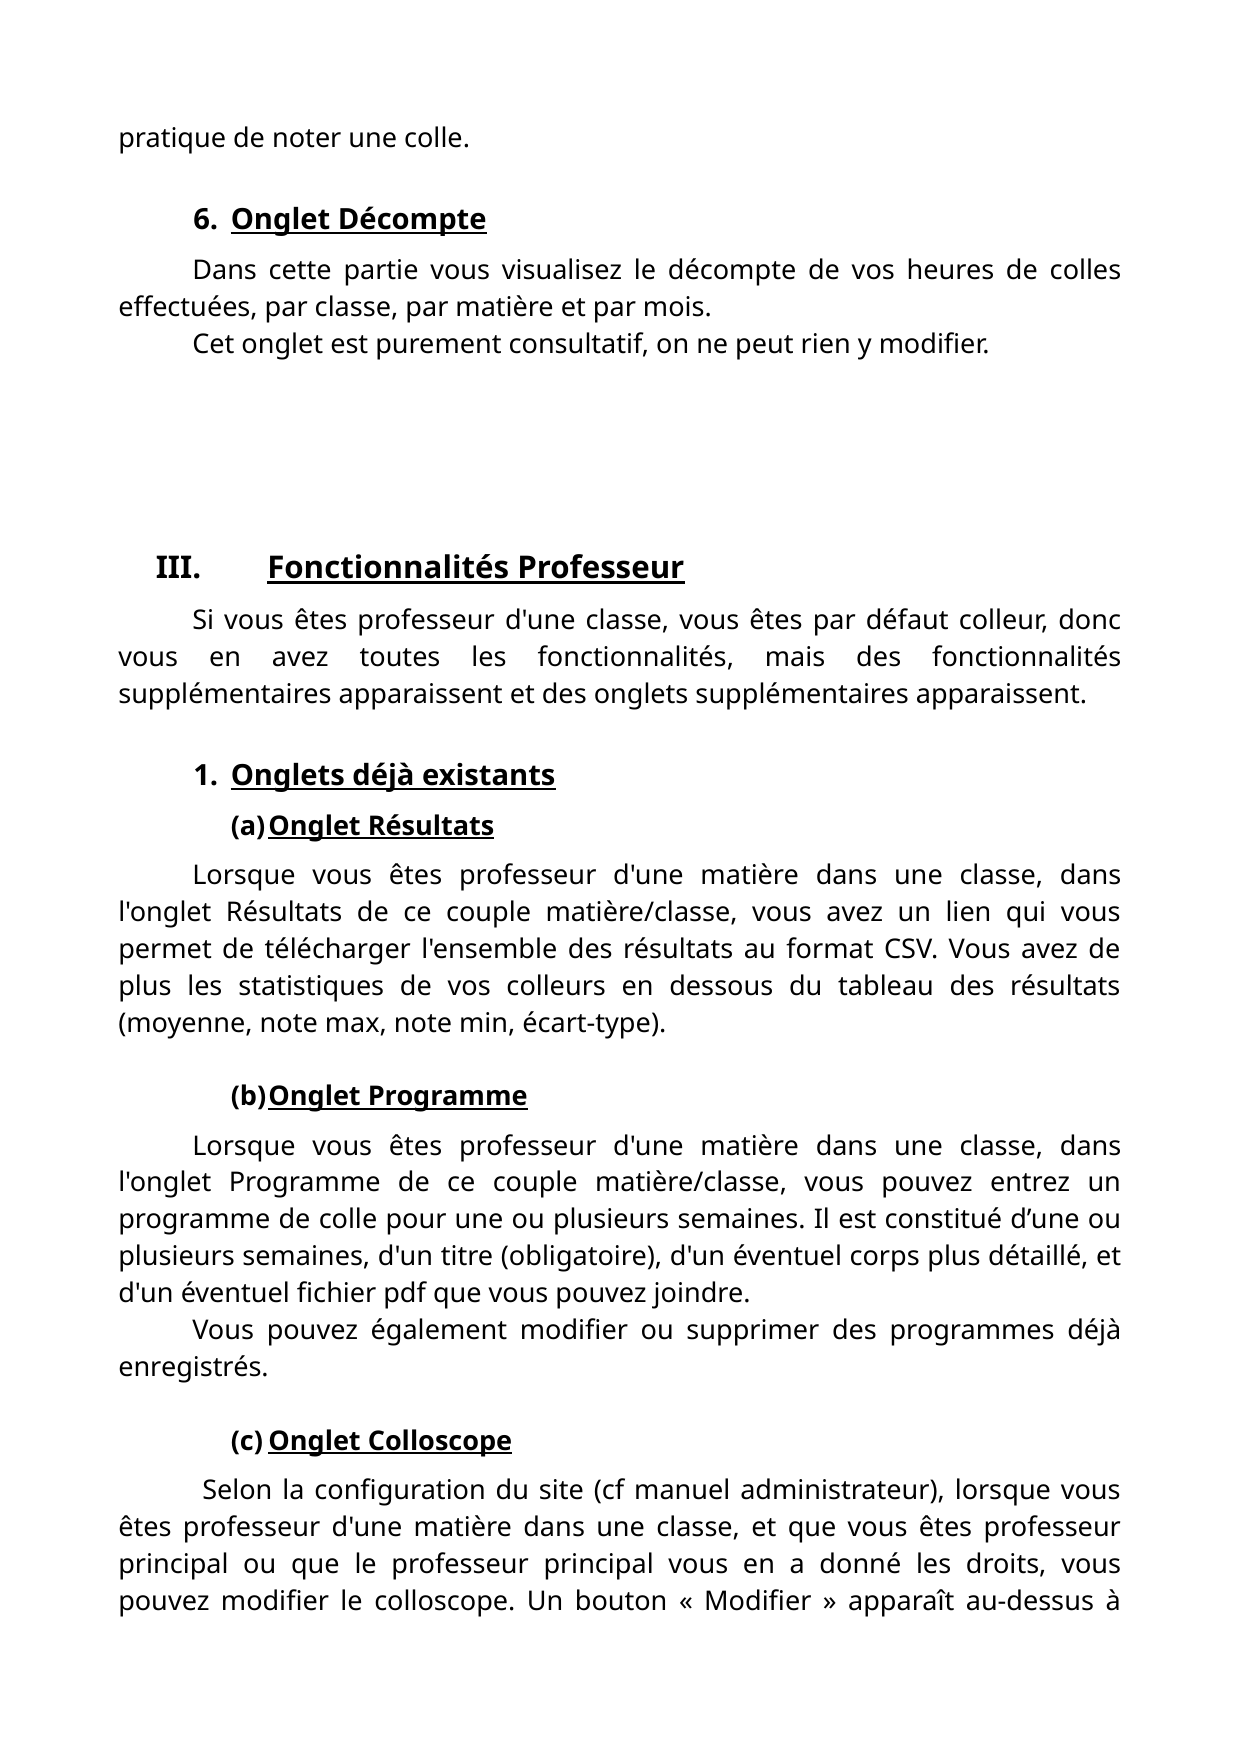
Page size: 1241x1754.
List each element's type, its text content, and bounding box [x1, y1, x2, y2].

subtitle Onglet Résultats [231, 806, 1122, 843]
text Lorsque vous êtes professeur d'une matière dans une classe, dans l'onglet Programme de ce couple matière/classe, vous pouvez entrez un programme de colle pour une ou plusieurs semaines. Il est constitué d’une ou plusieurs semaines, d'un titre (obligatoire), d'un éventuel corps plus détaillé, et d'un éventuel fichier pdf que vous pouvez joindre. [118, 1126, 1122, 1310]
text Lorsque vous êtes professeur d'une matière dans une classe, dans l'onglet Résultats de ce couple matière/classe, vous avez un lien qui vous permet de télécharger l'ensemble des résultats au format CSV. Vous avez de plus les statistiques de vos colleurs en dessous du tableau des résultats (moyenne, note max, note min, écart-type). [118, 856, 1122, 1040]
subtitle Onglet Décompte [193, 198, 1122, 238]
subtitle Onglet Colloscope [231, 1421, 1122, 1458]
text Cet onglet est purement consultatif, on ne peut rien y modifier. [118, 324, 1122, 361]
subtitle Fonctionnalités Professeur [156, 545, 1122, 588]
text Selon la configuration du site (cf manuel administrateur), lorsque vous êtes professeur d'une matière dans une classe, et que vous êtes professeur principal ou que le professeur principal vous en a donné les droits, vous pouvez modifier le colloscope. Un bouton « Modifier » apparaît au-dessus à [118, 1470, 1122, 1618]
subtitle Onglets déjà existants [193, 754, 1122, 794]
subtitle Onglet Programme [231, 1077, 1122, 1114]
text Vous pouvez également modifier ou supprimer des programmes déjà enregistrés. [118, 1310, 1122, 1384]
text Dans cette partie vous visualisez le décompte de vos heures de colles effectuées, par classe, par matière et par mois. [118, 250, 1122, 324]
text pratique de noter une colle. [118, 118, 1122, 155]
text Si vous êtes professeur d'une classe, vous êtes par défaut colleur, donc vous en avez toutes les fonctionnalités, mais des fonctionnalités supplémentaires apparaissent et des onglets supplémentaires apparaissent. [118, 600, 1122, 711]
